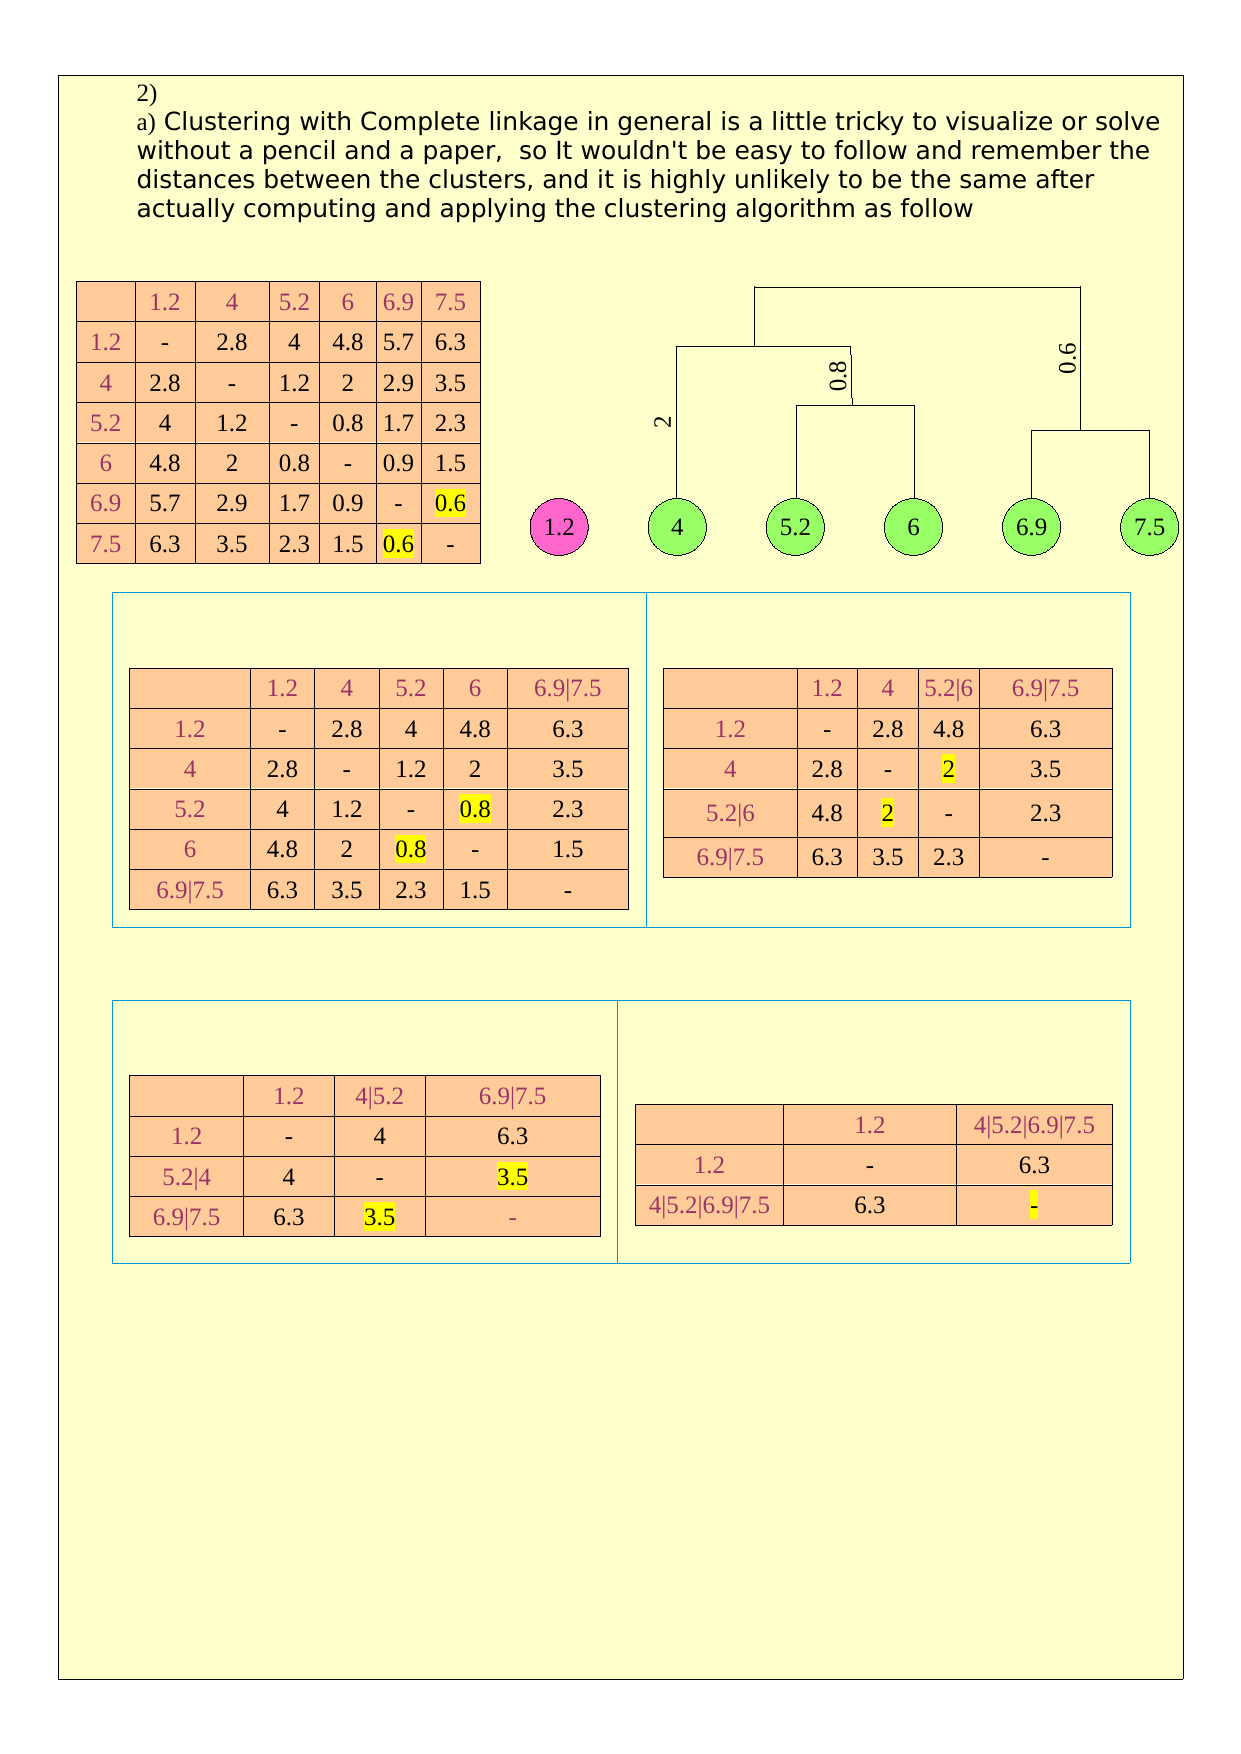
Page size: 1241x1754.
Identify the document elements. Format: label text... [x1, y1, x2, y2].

table_cell 4.8 [444, 709, 507, 748]
table_header [647, 593, 1130, 927]
table_cell 2 [196, 444, 269, 483]
table_header 6.9|7.5 [980, 669, 1112, 708]
table_cell - [244, 1117, 334, 1156]
table_cell - [136, 322, 195, 362]
list a) Clustering with Complete linkage in general is a little tricky to visualize or solve without a pencil and a paper, so It wouldn't be easy to follow and remember the distances between the clusters, and it is highly unlikely to be the same after actually computing and applying the clustering algorithm as follow [99, 107, 1180, 224]
table_cell - [270, 403, 319, 442]
table_cell - [919, 790, 979, 837]
table_cell 0.6 [422, 484, 480, 523]
table_cell 6.9|7.5 [664, 838, 797, 877]
table_cell 0.8 [320, 403, 376, 442]
table_cell 1.2 [130, 1117, 243, 1156]
table_cell 5.7 [377, 322, 421, 362]
table_header 4 [858, 669, 918, 708]
table_cell 2.8 [136, 363, 195, 402]
table_cell - [251, 709, 314, 748]
table_cell 6.3 [422, 322, 480, 362]
table_cell 2 [320, 363, 376, 402]
table_header 4|5.2 [335, 1076, 425, 1116]
table_cell 4 [130, 749, 250, 788]
table_cell 6 [77, 444, 135, 483]
table_cell 4 [270, 322, 319, 362]
table_cell 3.5 [315, 870, 379, 909]
table_cell 2.3 [422, 403, 480, 442]
table_cell - [508, 870, 628, 909]
table_header [77, 282, 135, 321]
table_cell 6.9|7.5 [130, 1197, 243, 1236]
table_header [636, 1105, 783, 1144]
table_header 1.2 [784, 1105, 956, 1144]
table_cell 0.8 [444, 790, 507, 829]
table_cell - [196, 363, 269, 402]
table_cell - [320, 444, 376, 483]
table_cell 4.8 [320, 322, 376, 362]
table_cell 1.2 [130, 709, 250, 748]
table_cell 5.2 [77, 403, 135, 442]
table_header [664, 669, 797, 708]
table_cell 2.8 [798, 749, 857, 788]
table_cell 6.3 [980, 709, 1112, 748]
table_cell - [335, 1157, 425, 1196]
table_cell 4 [335, 1117, 425, 1156]
table_cell 0.9 [320, 484, 376, 523]
table_header 1.2 [244, 1076, 334, 1116]
table_cell 4.8 [251, 830, 314, 869]
table_cell 6.3 [426, 1117, 600, 1156]
table_cell 6.3 [136, 524, 195, 563]
table_cell 1.2 [380, 749, 443, 788]
table_cell 2.8 [858, 709, 918, 748]
table_cell 6.3 [784, 1186, 956, 1225]
table_cell 2.9 [377, 363, 421, 402]
table_cell 6.3 [508, 709, 628, 748]
table_cell 3.5 [858, 838, 918, 877]
table_header 1.2 [136, 282, 195, 321]
table_cell 1.2 [77, 322, 135, 362]
table_header 6.9|7.5 [426, 1076, 600, 1116]
table_header 6 [444, 669, 507, 708]
table_cell 2.8 [196, 322, 269, 362]
table_cell 2.9 [196, 484, 269, 523]
table_header 5.2 [270, 282, 319, 321]
table_cell 2.3 [980, 790, 1112, 837]
table_cell 5.2 [130, 790, 250, 829]
table_cell 2 [444, 749, 507, 788]
table_cell 5.2|6 [664, 790, 797, 837]
table_cell 1.5 [508, 830, 628, 869]
table_cell 4.8 [798, 790, 857, 837]
table_cell 4 [77, 363, 135, 402]
table_cell 5.2|4 [130, 1157, 243, 1196]
table_cell 2 [315, 830, 379, 869]
table_cell 4.8 [919, 709, 979, 748]
table_cell 4 [664, 749, 797, 788]
table_cell 1.7 [377, 403, 421, 442]
table_cell 4 [380, 709, 443, 748]
table_cell 4 [136, 403, 195, 442]
table_cell 6.3 [798, 838, 857, 877]
table_cell 6 [130, 830, 250, 869]
table_cell 0.8 [380, 830, 443, 869]
table_cell 1.2 [636, 1145, 783, 1184]
table_cell 6.9|7.5 [130, 870, 250, 909]
table_cell 6.3 [251, 870, 314, 909]
table_header 4|5.2|6.9|7.5 [957, 1105, 1112, 1144]
table_cell 1.2 [664, 709, 797, 748]
table_cell 2 [858, 790, 918, 837]
table_cell 4.8 [136, 444, 195, 483]
table_cell 0.8 [270, 444, 319, 483]
table_cell 1.5 [444, 870, 507, 909]
table_cell - [980, 838, 1112, 877]
table_cell 1.5 [320, 524, 376, 563]
table_header 7.5 [422, 282, 480, 321]
table_header [130, 1076, 243, 1116]
table_cell 1.7 [270, 484, 319, 523]
table_cell - [380, 790, 443, 829]
table_header [113, 1001, 617, 1263]
table_header 6 [320, 282, 376, 321]
table_cell 3.5 [335, 1197, 425, 1236]
table_cell 1.2 [315, 790, 379, 829]
table_cell 5.7 [136, 484, 195, 523]
table_cell 2.3 [380, 870, 443, 909]
table_header 1.2 [251, 669, 314, 708]
table_header [618, 1001, 1130, 1263]
table_cell 6.3 [957, 1145, 1112, 1184]
table_cell 2 [919, 749, 979, 788]
table_cell 3.5 [508, 749, 628, 788]
table_cell 6.9 [77, 484, 135, 523]
table_cell 2.3 [270, 524, 319, 563]
table_header 4 [315, 669, 379, 708]
list 2) [99, 78, 1180, 107]
table_cell - [957, 1186, 1112, 1225]
table_cell - [426, 1197, 600, 1236]
table_cell 3.5 [196, 524, 269, 563]
table_header 5.2 [380, 669, 443, 708]
table_cell - [422, 524, 480, 563]
table_cell 3.5 [422, 363, 480, 402]
table_header [130, 669, 250, 708]
table_cell - [444, 830, 507, 869]
table_cell 2.8 [251, 749, 314, 788]
table_cell - [798, 709, 857, 748]
table_cell 4 [251, 790, 314, 829]
table_cell - [315, 749, 379, 788]
table_cell 1.2 [196, 403, 269, 442]
table_cell 2.3 [508, 790, 628, 829]
table_header [113, 593, 646, 927]
table_cell - [858, 749, 918, 788]
table_cell 2.8 [315, 709, 379, 748]
table_header 4 [196, 282, 269, 321]
table_cell 1.5 [422, 444, 480, 483]
table_cell 2.3 [919, 838, 979, 877]
table_cell - [784, 1145, 956, 1184]
table_cell 1.2 [270, 363, 319, 402]
table_cell 4|5.2|6.9|7.5 [636, 1186, 783, 1225]
table_cell 6.3 [244, 1197, 334, 1236]
table_cell - [377, 484, 421, 523]
table_cell 4 [244, 1157, 334, 1196]
table_cell 3.5 [426, 1157, 600, 1196]
table_cell 0.9 [377, 444, 421, 483]
table_cell 3.5 [980, 749, 1112, 788]
table_header 1.2 [798, 669, 857, 708]
table_cell 7.5 [77, 524, 135, 563]
table_header 6.9 [377, 282, 421, 321]
table_header 6.9|7.5 [508, 669, 628, 708]
table_header 5.2|6 [919, 669, 979, 708]
table_cell 0.6 [377, 524, 421, 563]
